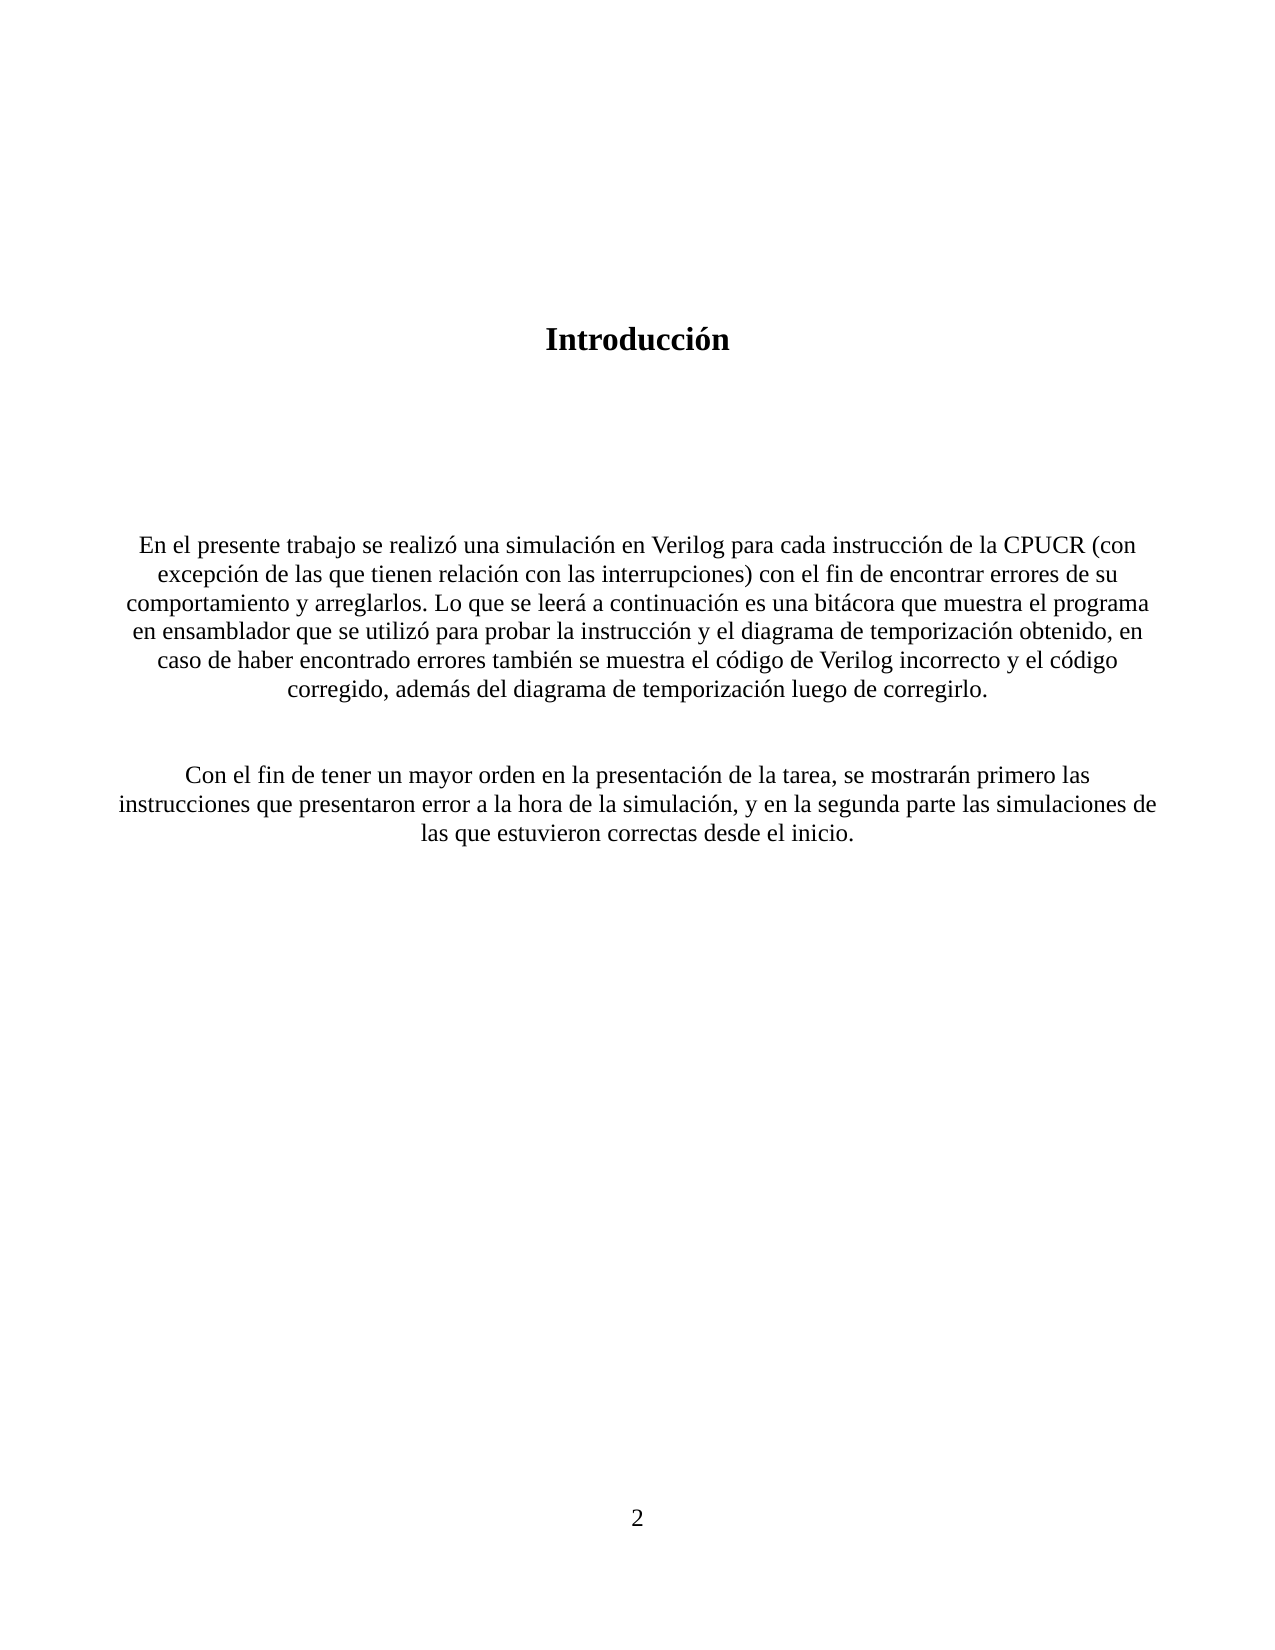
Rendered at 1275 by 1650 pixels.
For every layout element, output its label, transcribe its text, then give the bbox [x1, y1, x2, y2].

text En el presente trabajo se realizó una simulación en Verilog para cada instrucción de la CPUCR (con excepción de las que tienen relación con las interrupciones) con el fin de encontrar errores de su comportamiento y arreglarlos. Lo que se leerá a continuación es una bitácora que muestra el programa en ensamblador que se utilizó para probar la instrucción y el diagrama de temporización obtenido, en caso de haber encontrado errores también se muestra el código de Verilog incorrecto y el código corregido, además del diagrama de temporización luego de corregirlo. [118, 530, 1157, 703]
text Introducción [118, 319, 1157, 358]
text Con el fin de tener un mayor orden en la presentación de la tarea, se mostrarán primero las instrucciones que presentaron error a la hora de la simulación, y en la segunda parte las simulaciones de las que estuvieron correctas desde el inicio. [118, 760, 1157, 846]
